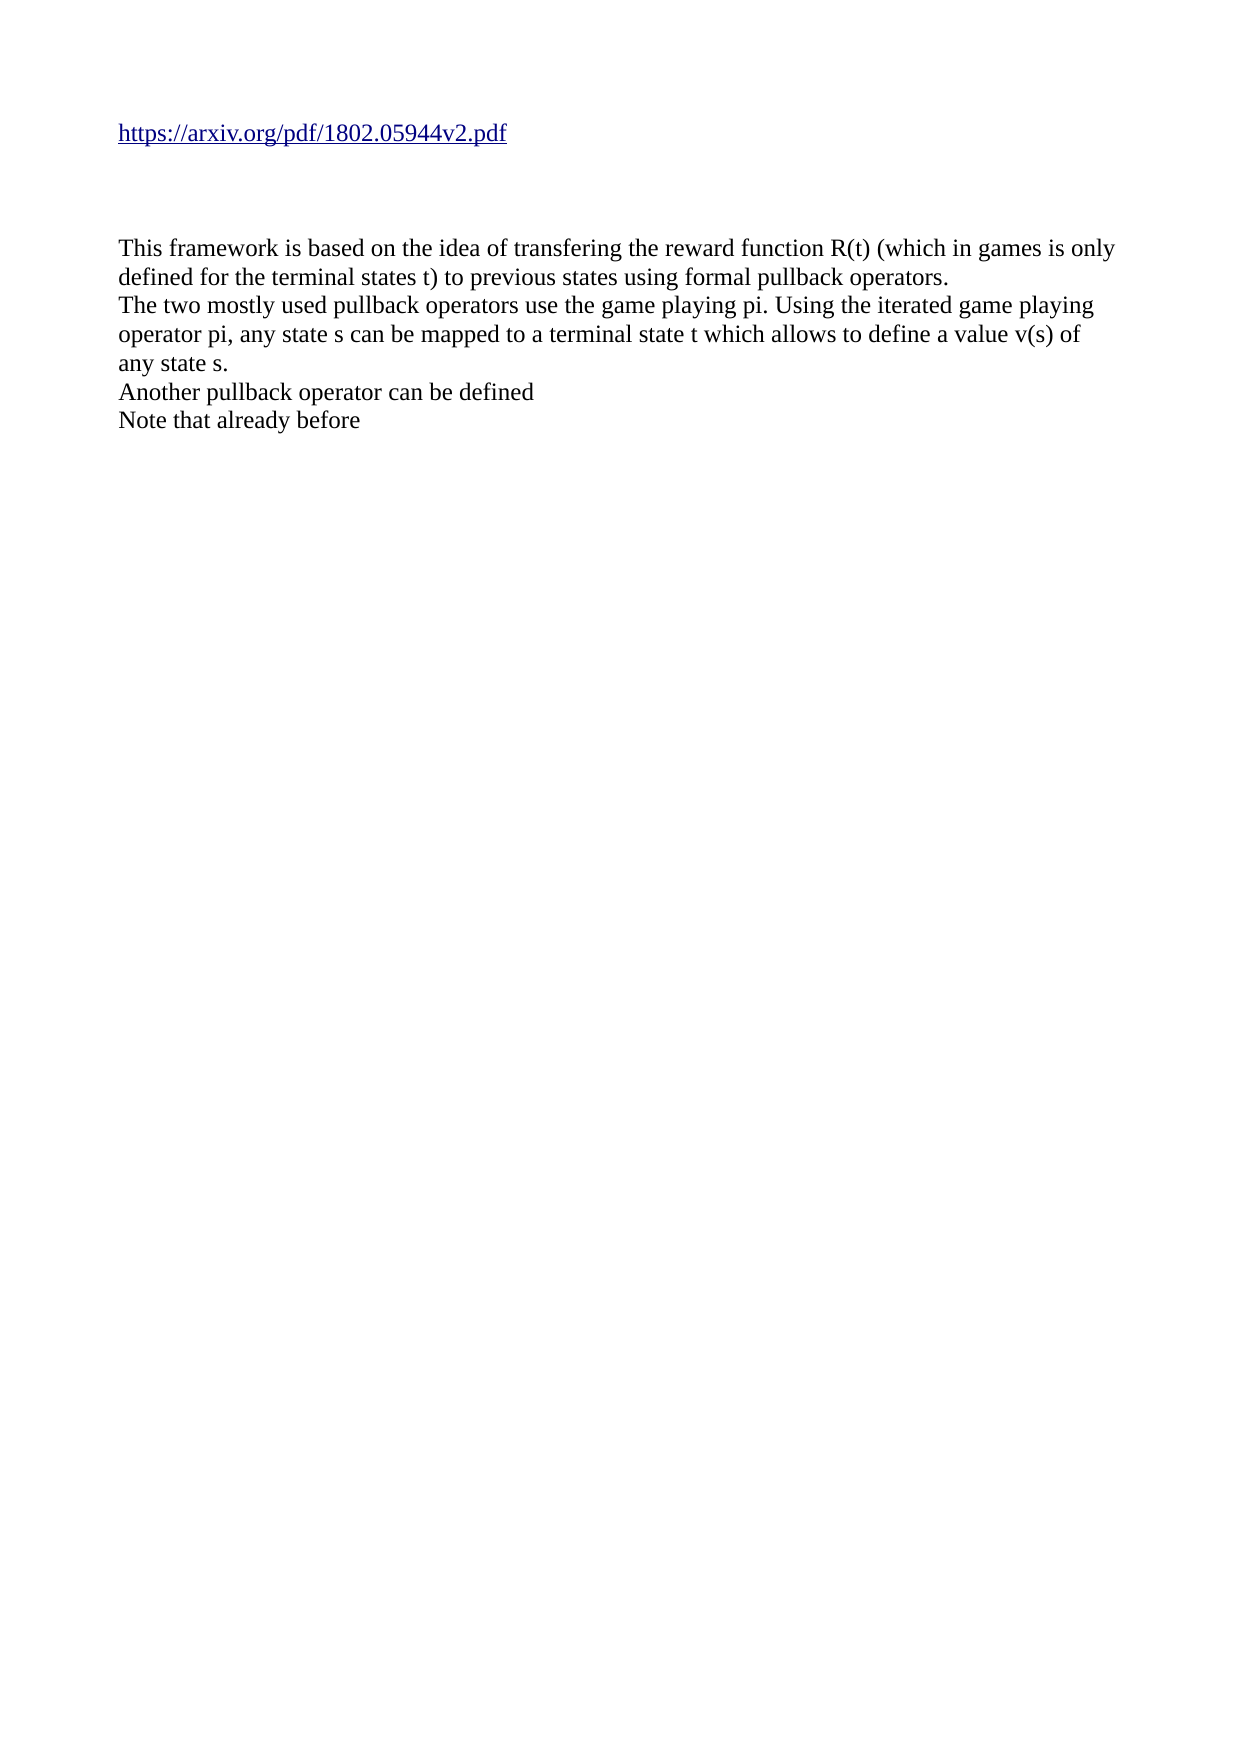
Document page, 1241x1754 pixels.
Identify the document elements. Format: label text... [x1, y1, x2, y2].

text Another pullback operator can be defined [118, 377, 1122, 406]
text Note that already before [118, 406, 1122, 434]
text https://arxiv.org/pdf/1802.05944v2.pdf [118, 118, 1122, 147]
text The two mostly used pullback operators use the game playing pi. Using the iterated game playing operator pi, any state s can be mapped to a terminal state t which allows to define a value v(s) of any state s. [118, 291, 1122, 377]
text This framework is based on the idea of transfering the reward function R(t) (which in games is only defined for the terminal states t) to previous states using formal pullback operators. [118, 233, 1122, 291]
